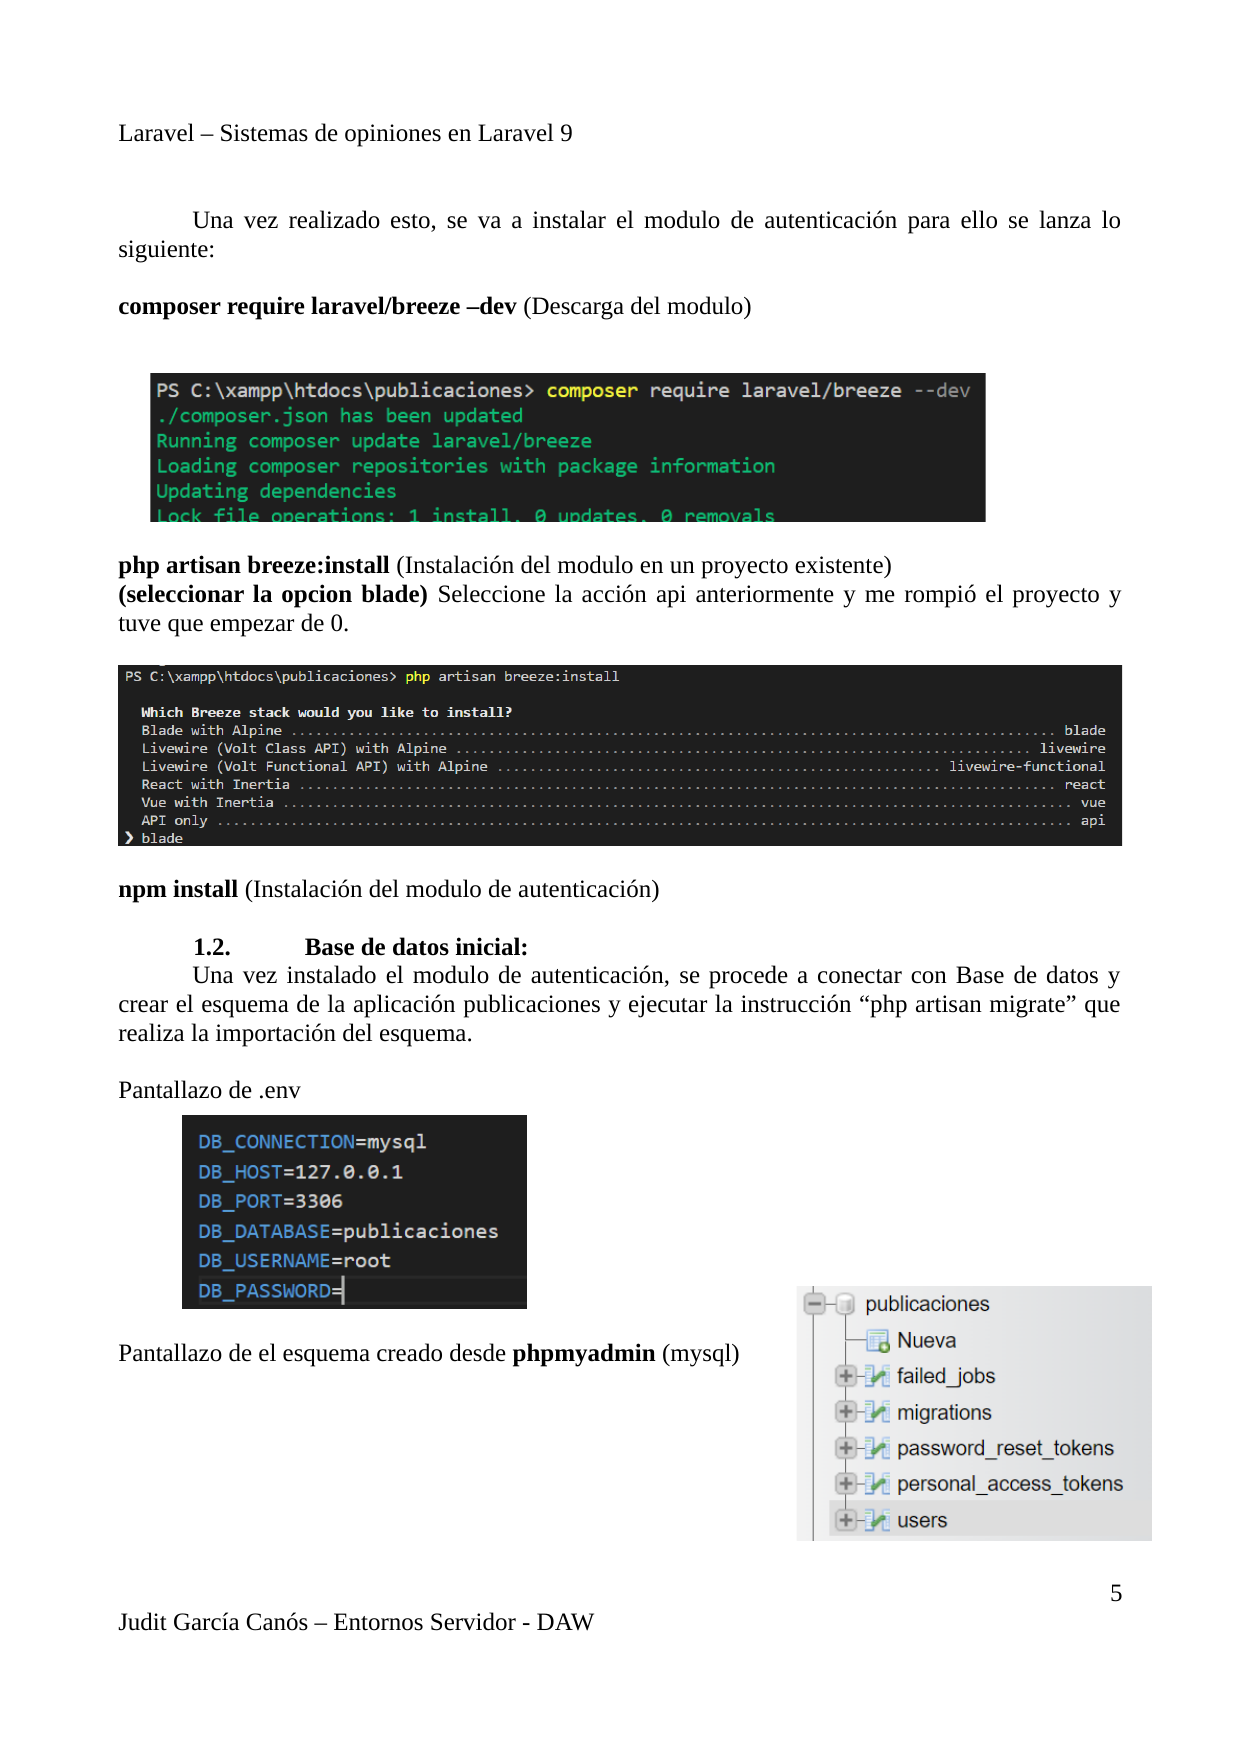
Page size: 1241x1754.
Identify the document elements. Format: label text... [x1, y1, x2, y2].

text Una vez instalado el modulo de autenticación, se procede a conectar con Base de datos y crear el esquema de la aplicación publicaciones y ejecutar la instrucción “php artisan migrate” que realiza la importación del esquema. [118, 960, 1122, 1047]
list Base de datos inicial: [193, 932, 1122, 960]
text composer require laravel/breeze –dev (Descarga del modulo) [118, 291, 1122, 320]
picture [182, 1115, 527, 1309]
picture [150, 373, 986, 522]
text php artisan breeze:install (Instalación del modulo en un proyecto existente) [118, 550, 1122, 579]
text (seleccionar la opcion blade) Seleccione la acción api anteriormente y me rompió el proyecto y tuve que empezar de 0. [118, 579, 1122, 636]
text Una vez realizado esto, se va a instalar el modulo de autenticación para ello se lanza lo siguiente: [118, 205, 1122, 263]
text npm install (Instalación del modulo de autenticación) [118, 874, 1122, 903]
picture [118, 665, 1123, 846]
text Pantallazo de .env [118, 1075, 1122, 1104]
text Pantallazo de el esquema creado desde phpmyadmin (mysql) [118, 1338, 796, 1366]
picture [796, 1286, 1152, 1541]
